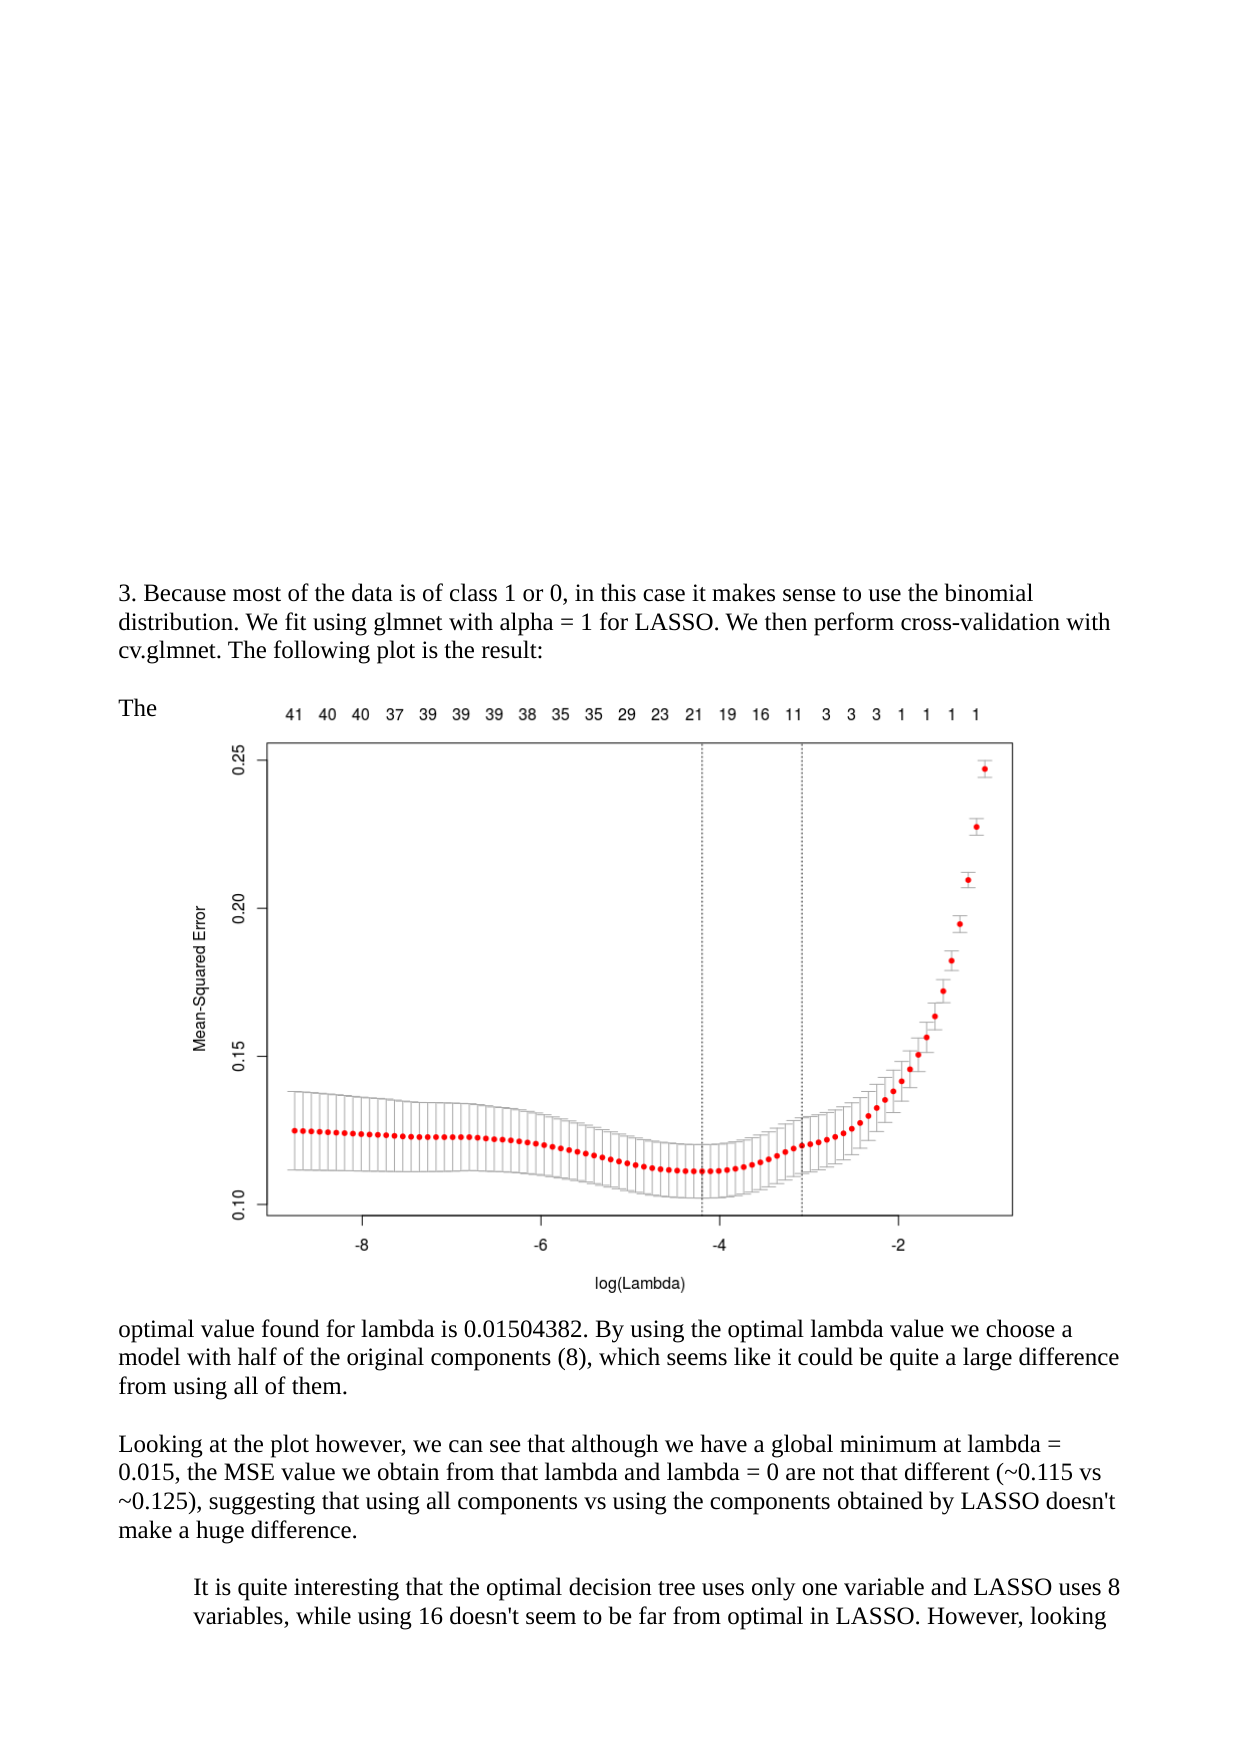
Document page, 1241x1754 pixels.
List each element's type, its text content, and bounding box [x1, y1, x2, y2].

text It is quite interesting that the optimal decision tree uses only one variable and LASSO uses 8 variables, while using 16 doesn't seem to be far from optimal in LASSO. However, looking [193, 1572, 1122, 1630]
text Looking at the plot however, we can see that although we have a global minimum at lambda = 0.015, the MSE value we obtain from that lambda and lambda = 0 are not that different (~0.115 vs ~0.125), suggesting that using all components vs using the components obtained by LASSO doesn't make a huge difference. [118, 1429, 1122, 1544]
text The optimal value found for lambda is 0.01504382. By using the optimal lambda value we choose a model with half of the original components (8), which seems like it could be quite a large difference from using all of them. [118, 693, 1122, 1400]
text 3. Because most of the data is of class 1 or 0, in this case it makes sense to use the binomial distribution. We fit using glmnet with alpha = 1 for LASSO. We then perform cross-validation with cv.glmnet. The following plot is the result: [118, 578, 1122, 664]
